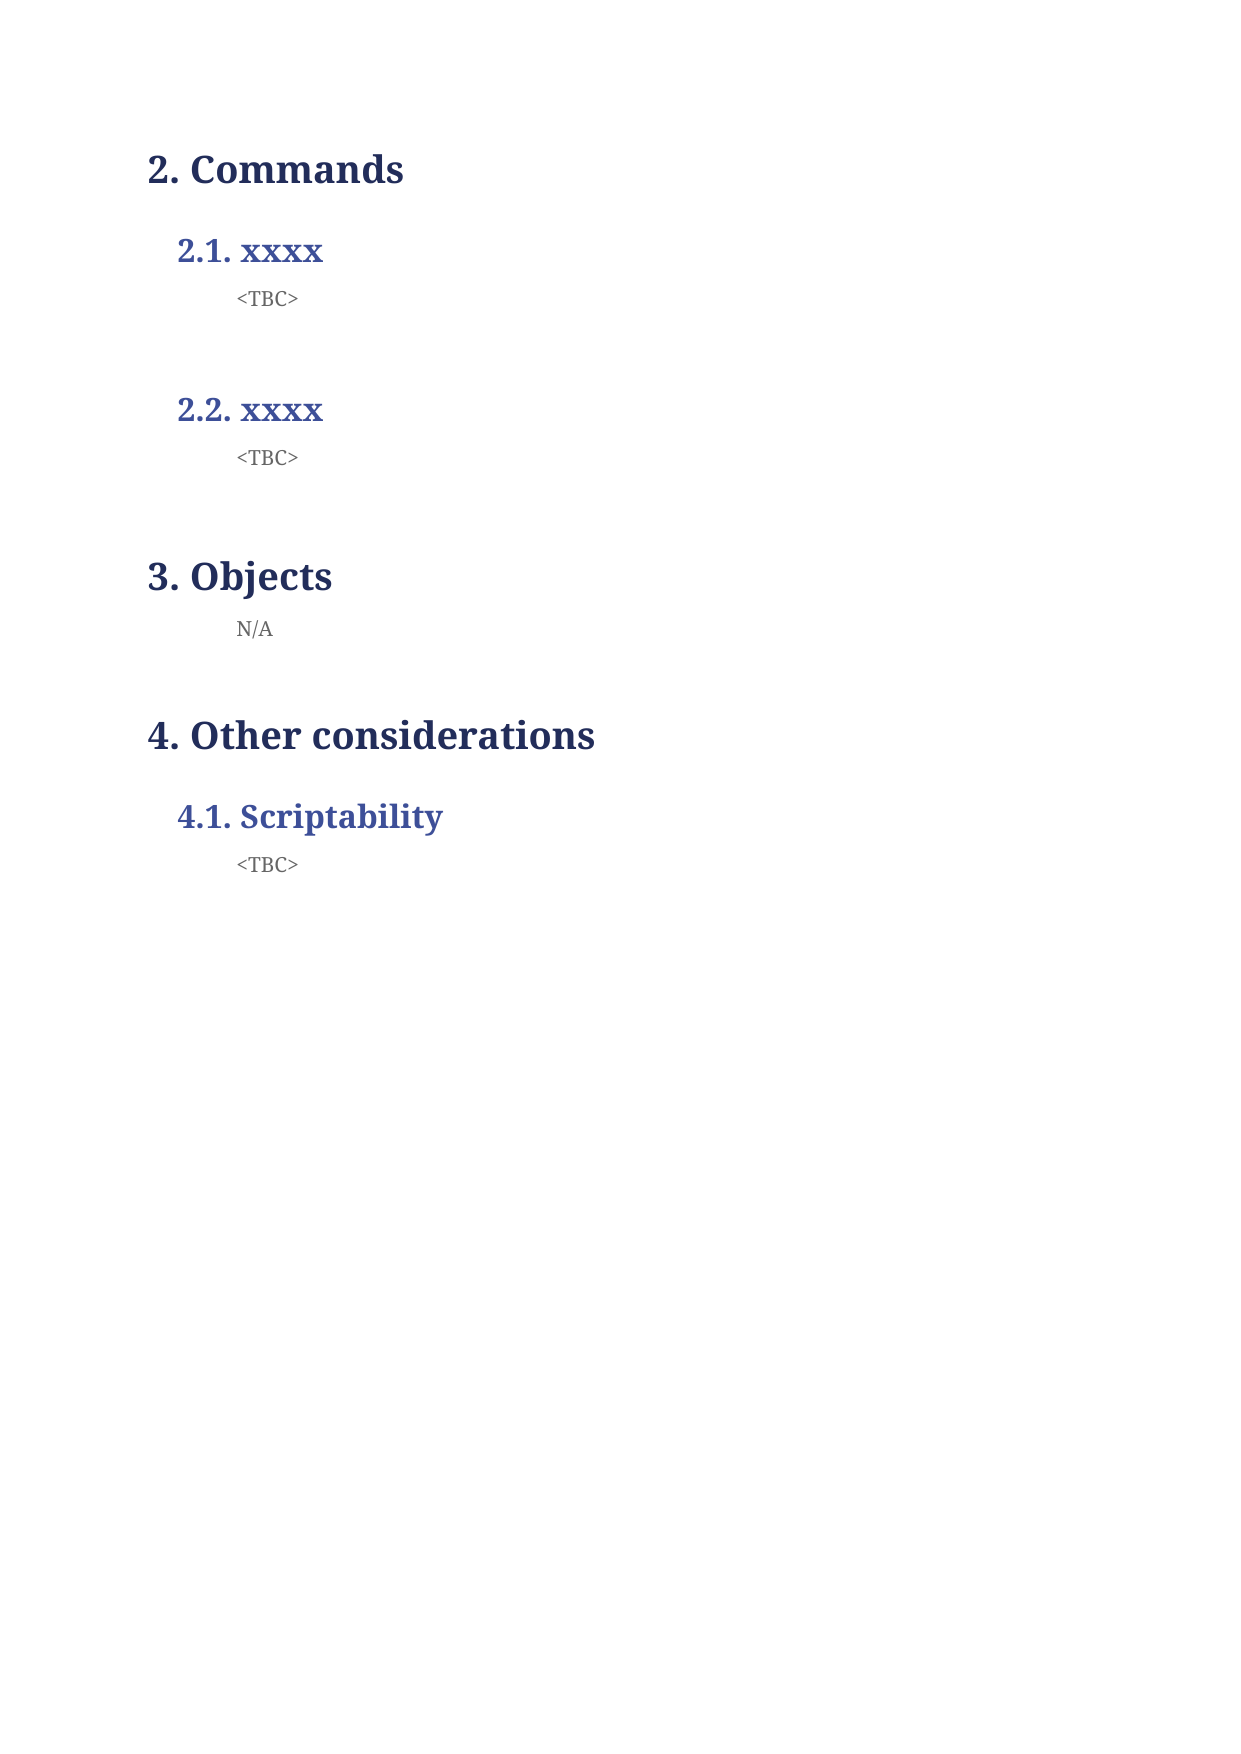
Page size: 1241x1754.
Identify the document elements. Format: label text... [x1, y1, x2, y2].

text <TBC> [236, 443, 1122, 472]
subtitle 2. Commands [148, 143, 1122, 195]
subtitle 2.2. xxxx [177, 387, 1122, 431]
text <TBC> [236, 284, 1122, 313]
subtitle 4.1. Scriptability [177, 794, 1122, 837]
text <TBC> [236, 850, 1122, 878]
subtitle 4. Other considerations [148, 709, 1122, 760]
text N/A [236, 614, 1122, 643]
subtitle 3. Objects [148, 550, 1122, 602]
subtitle 2.1. xxxx [177, 228, 1122, 272]
